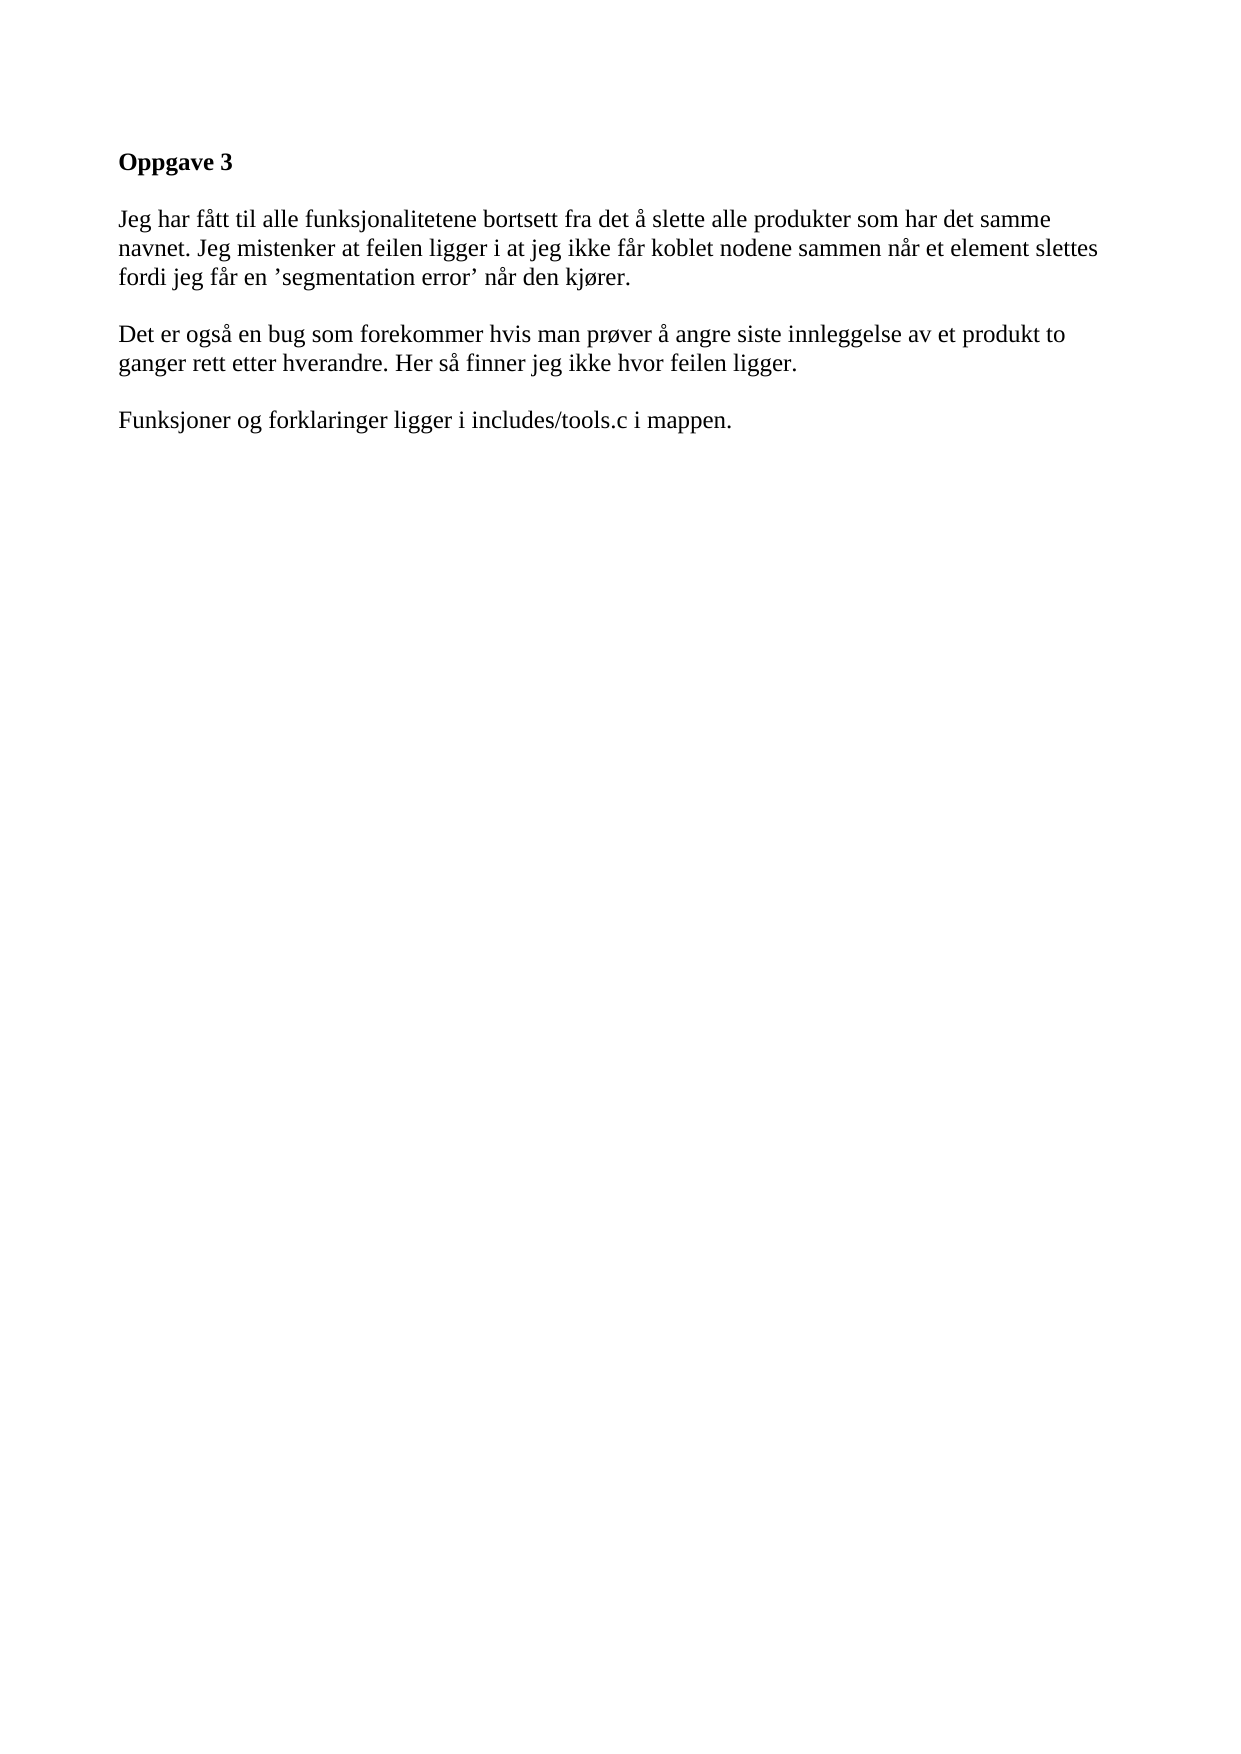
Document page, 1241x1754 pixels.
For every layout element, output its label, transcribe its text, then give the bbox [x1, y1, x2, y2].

text Funksjoner og forklaringer ligger i includes/tools.c i mappen. [118, 406, 1122, 434]
text Det er også en bug som forekommer hvis man prøver å angre siste innleggelse av et produkt to ganger rett etter hverandre. Her så finner jeg ikke hvor feilen ligger. [118, 319, 1122, 377]
text Jeg har fått til alle funksjonalitetene bortsett fra det å slette alle produkter som har det samme navnet. Jeg mistenker at feilen ligger i at jeg ikke får koblet nodene sammen når et element slettes fordi jeg får en ’segmentation error’ når den kjører. [118, 204, 1122, 291]
text Oppgave 3 [118, 147, 1122, 176]
